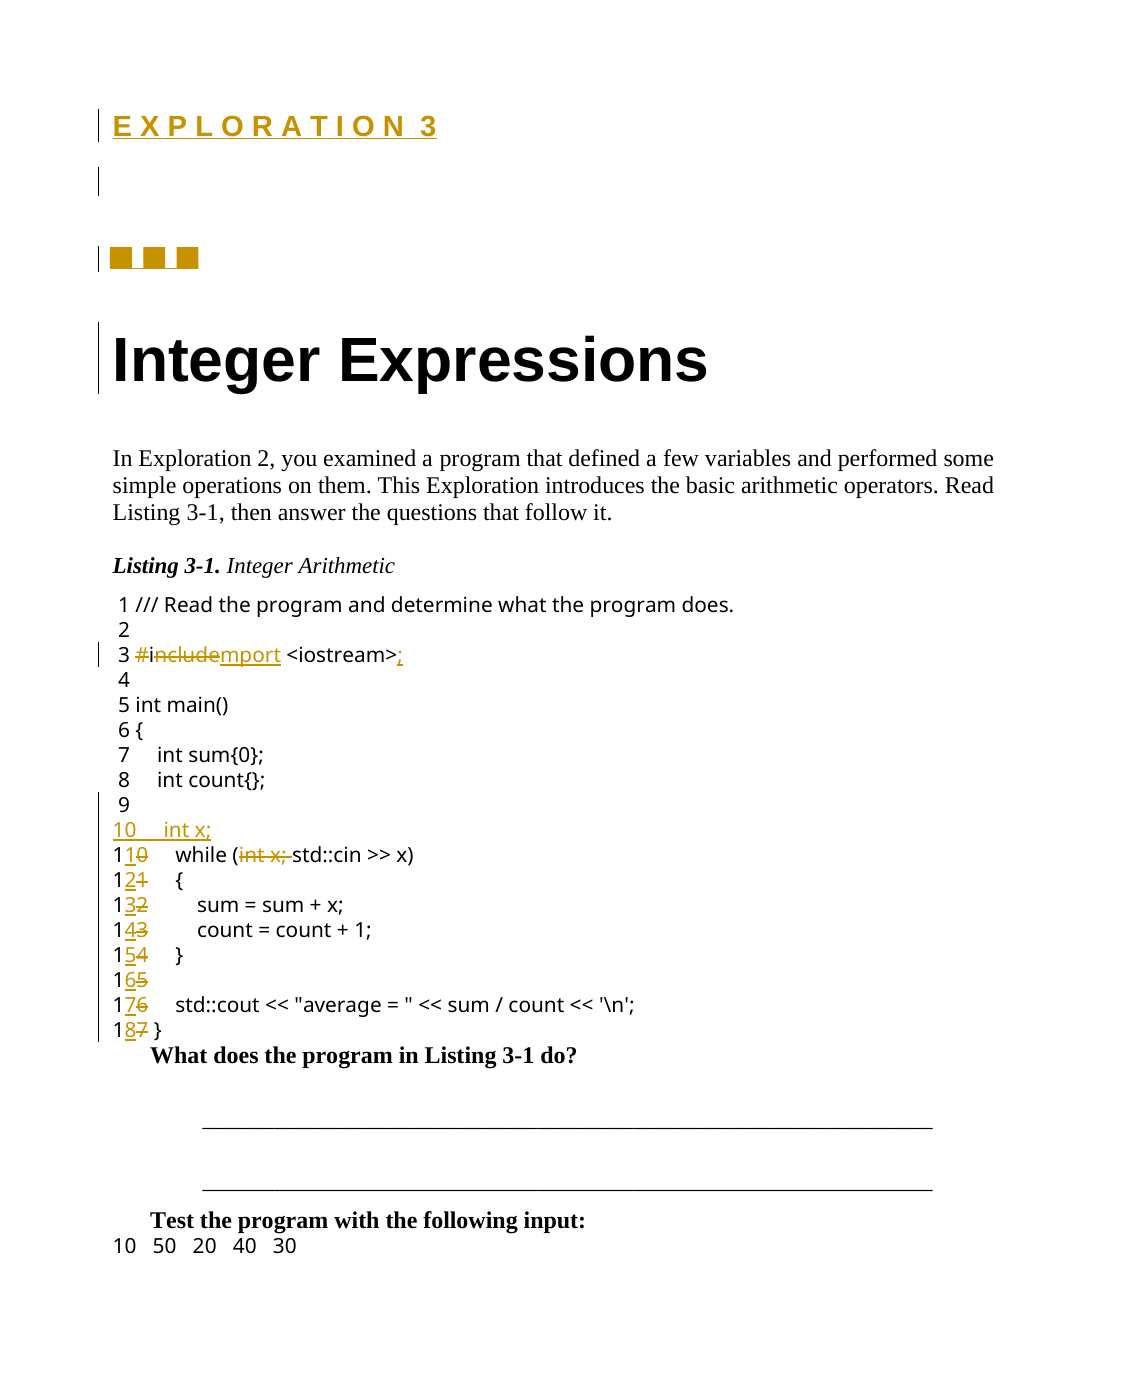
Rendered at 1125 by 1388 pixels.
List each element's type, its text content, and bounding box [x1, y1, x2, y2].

text 1 /// Read the program and determine what the program does. [112, 592, 997, 617]
list _____________________________________________________________ [202, 1105, 1012, 1132]
text 4 [112, 667, 997, 692]
text 9 [112, 792, 997, 817]
text 10 int x; [112, 817, 997, 842]
text 17 std::cout << "average = " << sum / count << '\n'; [112, 992, 997, 1017]
text 10 50 20 40 30 [112, 1234, 997, 1259]
text 16 [112, 967, 997, 992]
text 13 sum = sum + x; [112, 892, 997, 917]
title Integer Expressions [112, 322, 1012, 394]
text 2 [112, 617, 997, 642]
list _____________________________________________________________ [202, 1167, 1012, 1194]
text 12 { [112, 867, 997, 892]
text Test the program with the following input: [112, 1207, 1012, 1234]
text 8 int count{}; [112, 767, 997, 792]
text What does the program in Listing 3-1 do? [112, 1042, 1012, 1069]
text 14 count = count + 1; [112, 917, 997, 942]
text 7 int sum{0}; [112, 742, 997, 767]
text In Exploration 2, you examined a program that defined a few variables and performed some simple operations on them. This Exploration introduces the basic arithmetic operators. Read Listing 3-1, then answer the questions that follow it. [112, 444, 1012, 526]
text E X P L O R A T I O N 3 [112, 108, 1012, 142]
title  [112, 246, 1012, 272]
text 15 } [112, 942, 997, 967]
text Listing 3-1. Integer Arithmetic [112, 551, 1012, 580]
text 18 } [112, 1017, 997, 1042]
text 5 int main() [112, 692, 997, 717]
text 3 import <iostream>; [112, 642, 997, 667]
text 6 { [112, 717, 997, 742]
text 11 while (std::cin >> x) [112, 842, 997, 867]
